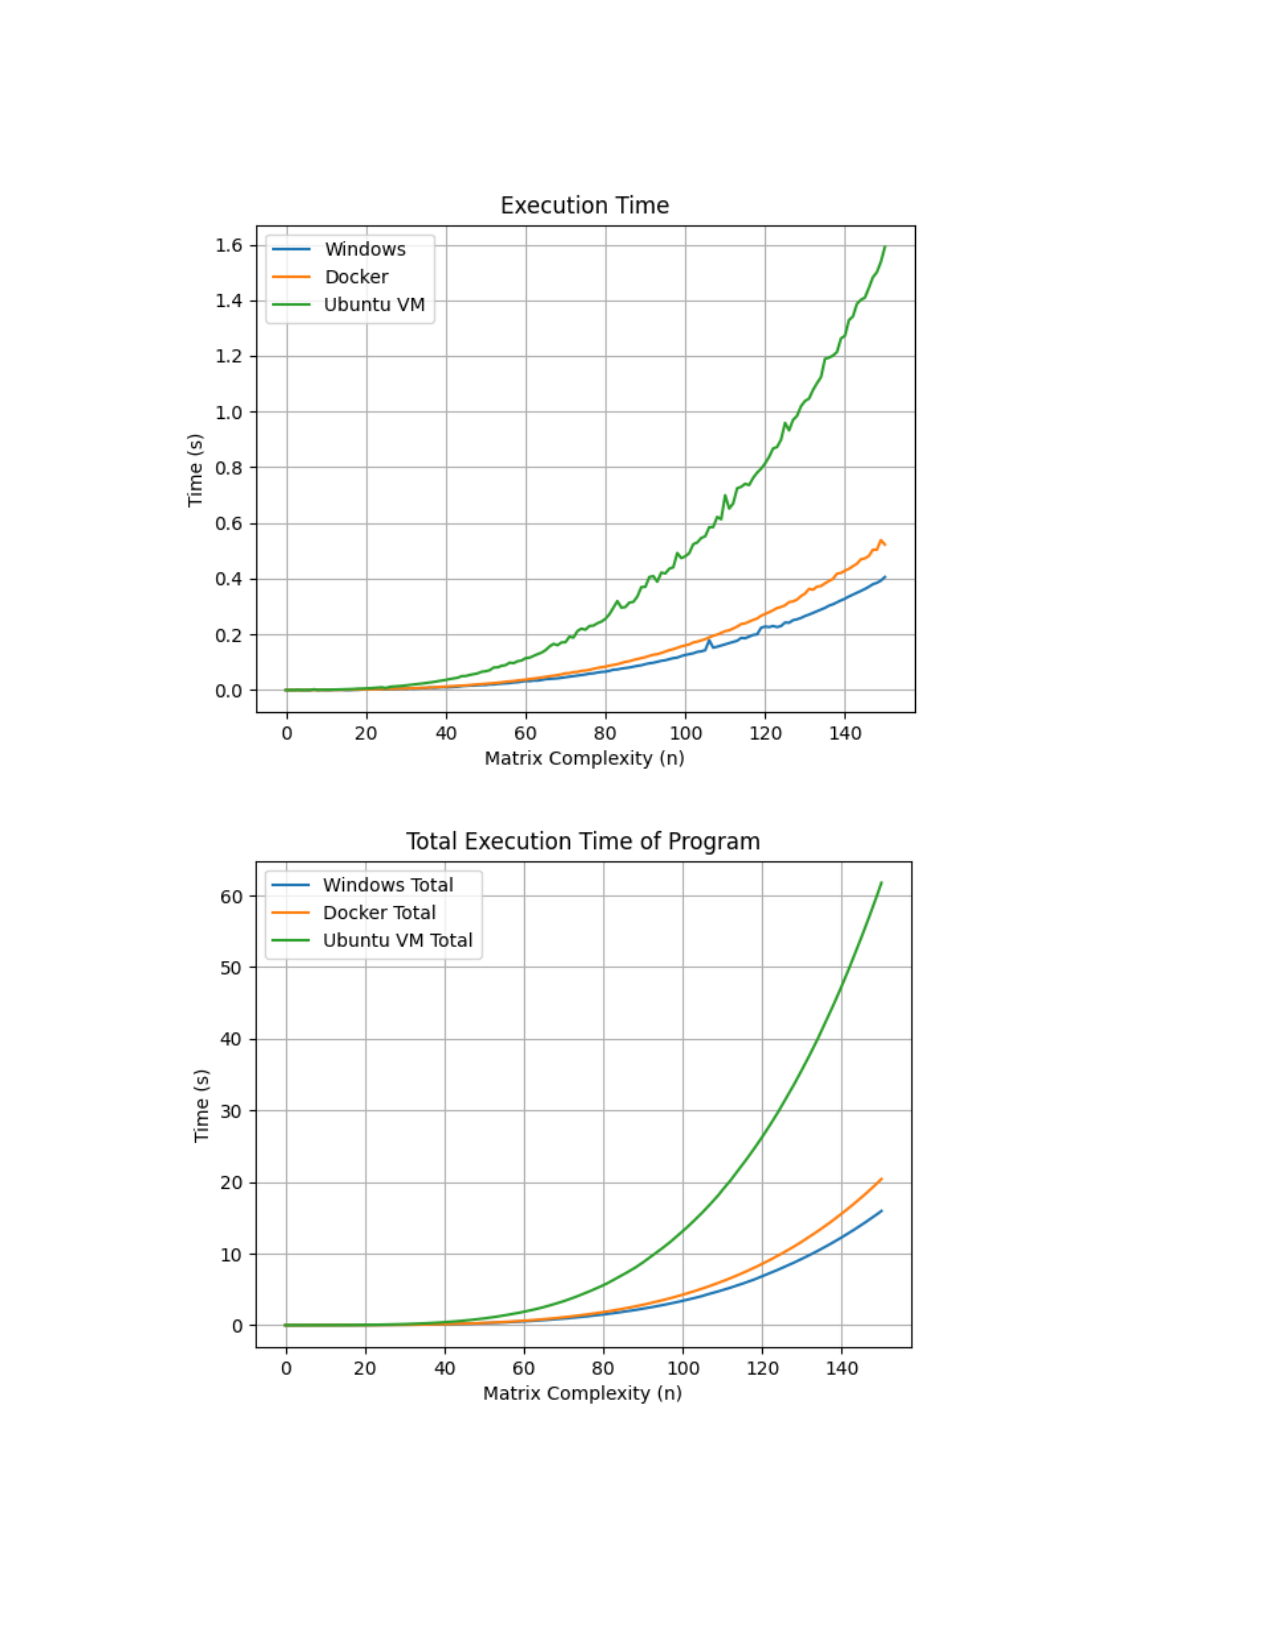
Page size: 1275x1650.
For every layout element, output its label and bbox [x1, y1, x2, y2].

picture [150, 150, 1000, 782]
picture [150, 785, 996, 1417]
